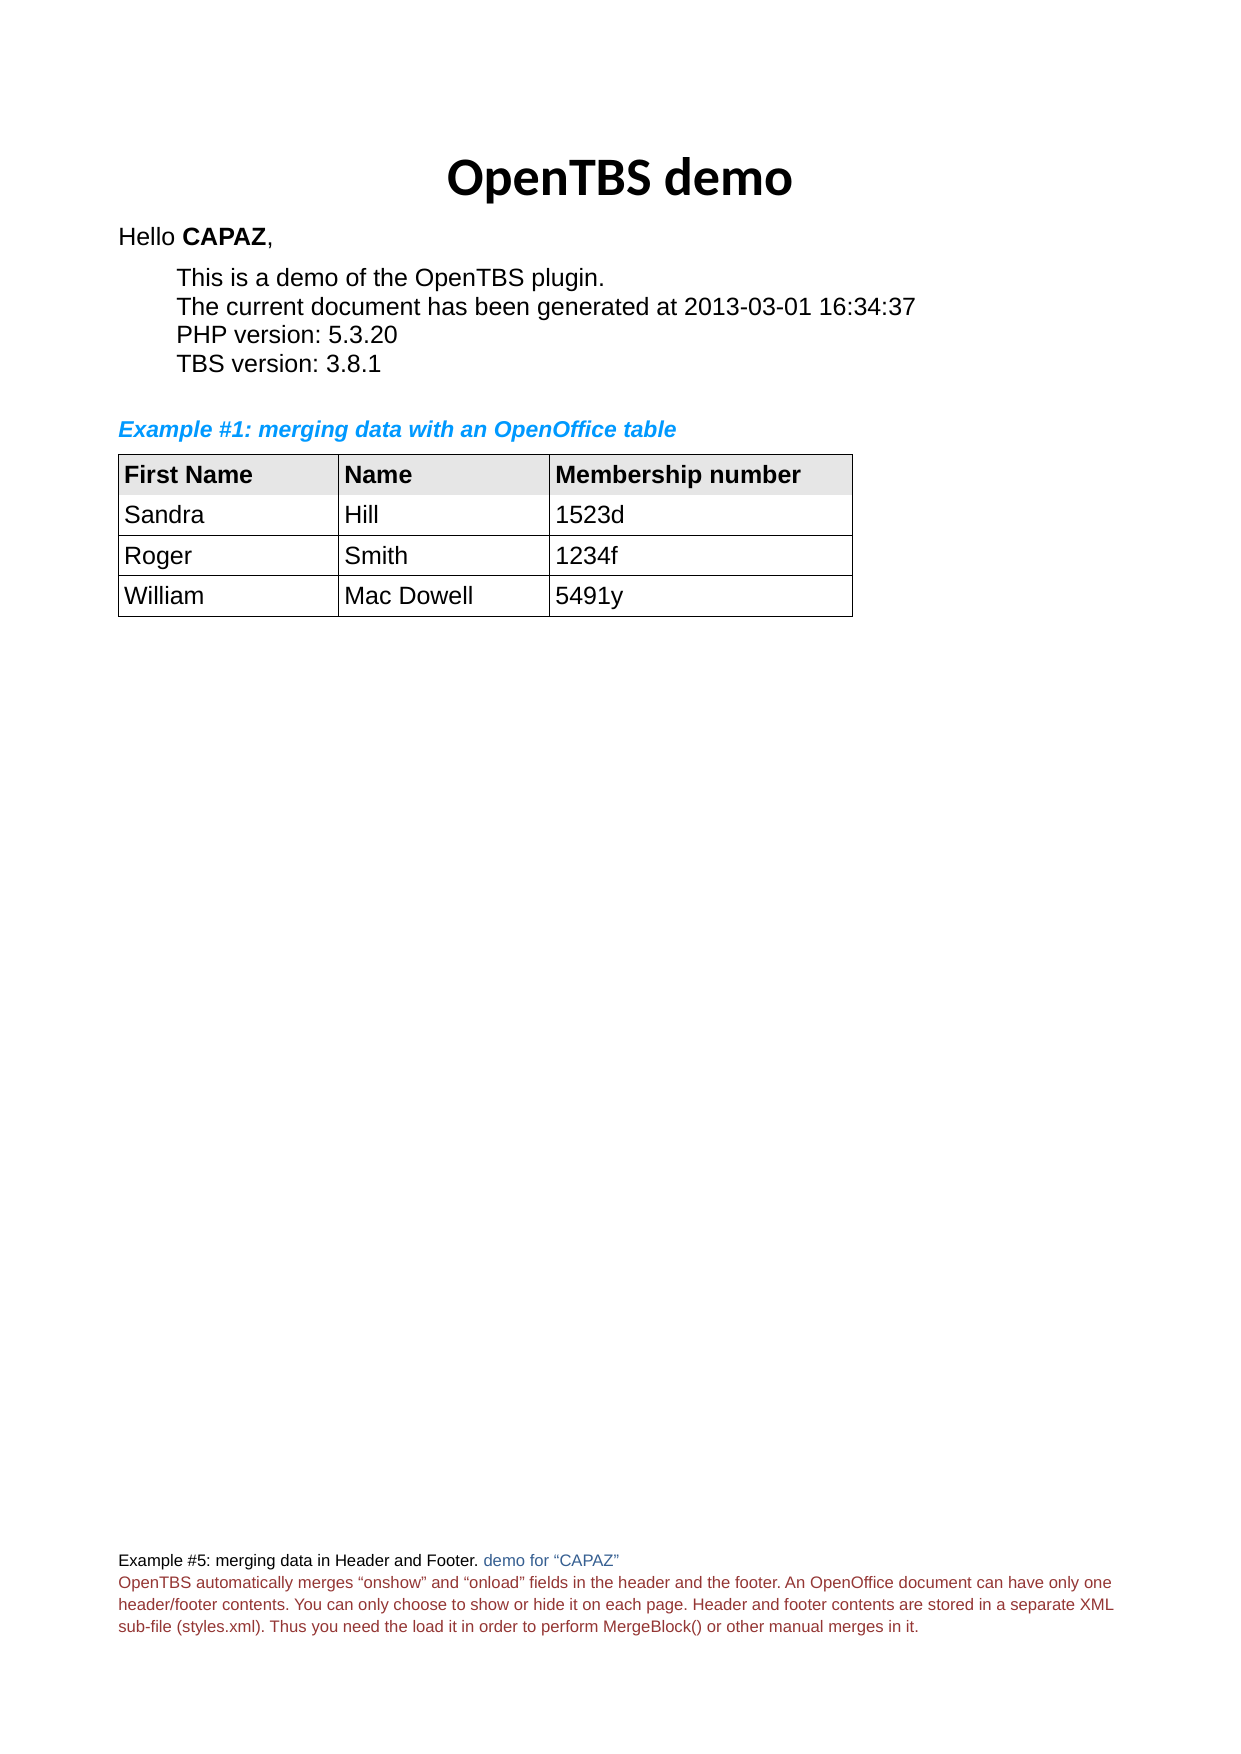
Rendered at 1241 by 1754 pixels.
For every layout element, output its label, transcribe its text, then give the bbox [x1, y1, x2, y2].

table_cell Smith [339, 536, 549, 575]
text Hello CAPAZ, [118, 222, 1122, 251]
table_cell 1523d [550, 495, 852, 535]
table_header Membership number [550, 455, 852, 495]
table_cell Sandra [119, 495, 338, 535]
subtitle Example #1: merging data with an OpenOffice table [118, 416, 1122, 442]
table_cell William [119, 576, 338, 616]
table_cell Mac Dowell [339, 576, 549, 616]
table_cell 5491y [550, 576, 852, 616]
table_header Name [339, 455, 549, 495]
table_cell 1234f [550, 536, 852, 575]
table_header First Name [119, 455, 338, 495]
subtitle OpenTBS demo [118, 143, 1122, 209]
table_cell Hill [339, 495, 549, 535]
text This is a demo of the OpenTBS plugin. The current document has been generated at 2013-03-01 16:34:37 PHP version: 5.3.20 TBS version: 3.8.1 [176, 263, 1122, 378]
table_cell Roger [119, 536, 338, 575]
